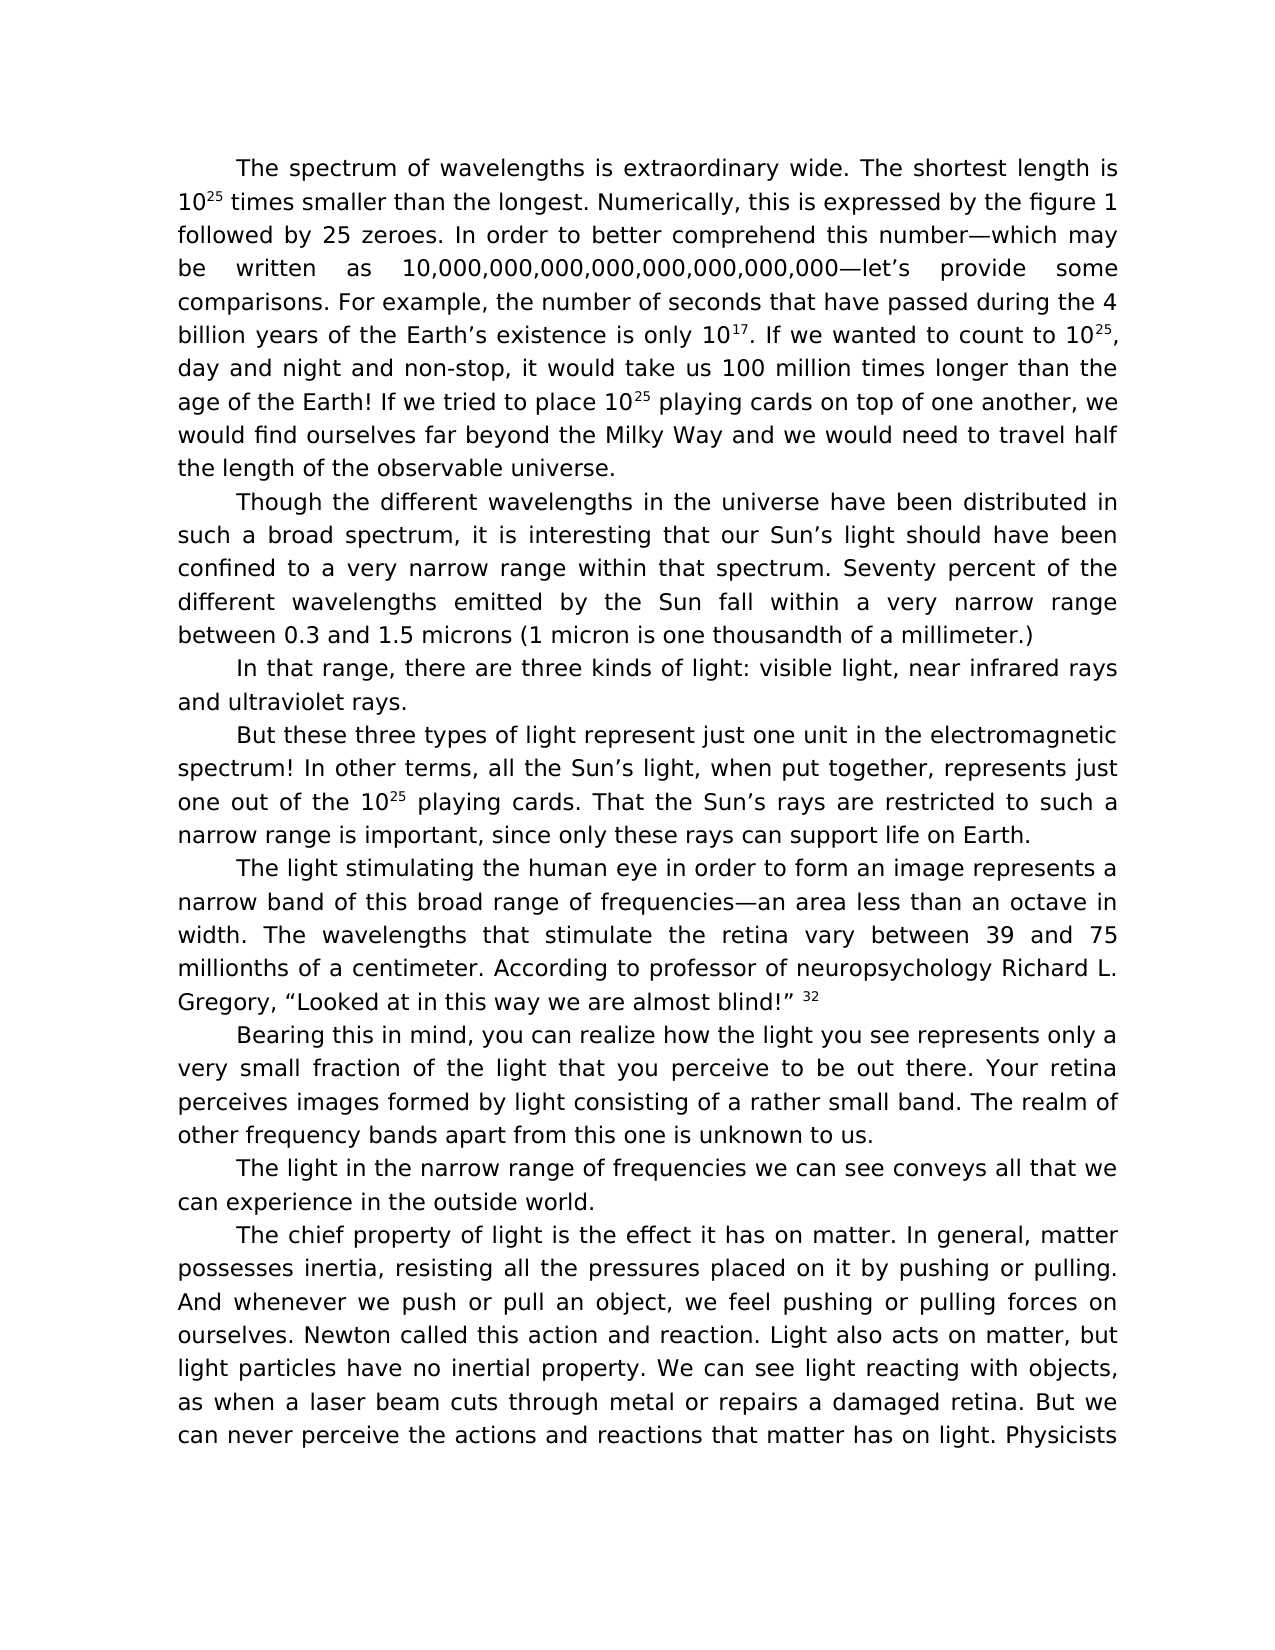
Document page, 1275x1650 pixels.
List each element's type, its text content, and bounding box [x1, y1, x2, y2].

text But these three types of light represent just one unit in the electromagnetic spectrum! In other terms, all the Sun’s light, when put together, represents just one out of the 1025 playing cards. That the Sun’s rays are restricted to such a narrow range is important, since only these rays can support life on Earth. [177, 717, 1119, 850]
text The light stimulating the human eye in order to form an image represents a narrow band of this broad range of frequencies—an area less than an octave in width. The wavelengths that stimulate the retina vary between 39 and 75 millionths of a centimeter. According to professor of neuropsychology Richard L. Gregory, “Looked at in this way we are almost blind!” 32 [177, 850, 1119, 1017]
text Though the different wavelengths in the universe have been distributed in such a broad spectrum, it is interesting that our Sun’s light should have been confined to a very narrow range within that spectrum. Seventy percent of the different wavelengths emitted by the Sun fall within a very narrow range between 0.3 and 1.5 microns (1 micron is one thousandth of a millimeter.) [177, 483, 1119, 650]
text The light in the narrow range of frequencies we can see conveys all that we can experience in the outside world. [177, 1150, 1119, 1217]
text The spectrum of wavelengths is extraordinary wide. The shortest length is 1025 times smaller than the longest. Numerically, this is expressed by the figure 1 followed by 25 zeroes. In order to better comprehend this number—which may be written as 10,000,000,000,000,000,000,000,000—let’s provide some comparisons. For example, the number of seconds that have passed during the 4 billion years of the Earth’s existence is only 1017. If we wanted to count to 1025, day and night and non-stop, it would take us 100 million times longer than the age of the Earth! If we tried to place 1025 playing cards on top of one another, we would find ourselves far beyond the Milky Way and we would need to travel half the length of the observable universe. [177, 150, 1119, 483]
text In that range, there are three kinds of light: visible light, near infrared rays and ultraviolet rays. [177, 650, 1119, 717]
text The chief property of light is the effect it has on matter. In general, matter possesses inertia, resisting all the pressures placed on it by pushing or pulling. And whenever we push or pull an object, we feel pushing or pulling forces on ourselves. Newton called this action and reaction. Light also acts on matter, but light particles have no inertial property. We can see light reacting with objects, as when a laser beam cuts through metal or repairs a damaged retina. But we can never perceive the actions and reactions that matter has on light. Physicists [177, 1217, 1119, 1450]
text Bearing this in mind, you can realize how the light you see represents only a very small fraction of the light that you perceive to be out there. Your retina perceives images formed by light consisting of a rather small band. The realm of other frequency bands apart from this one is unknown to us. [177, 1017, 1119, 1150]
